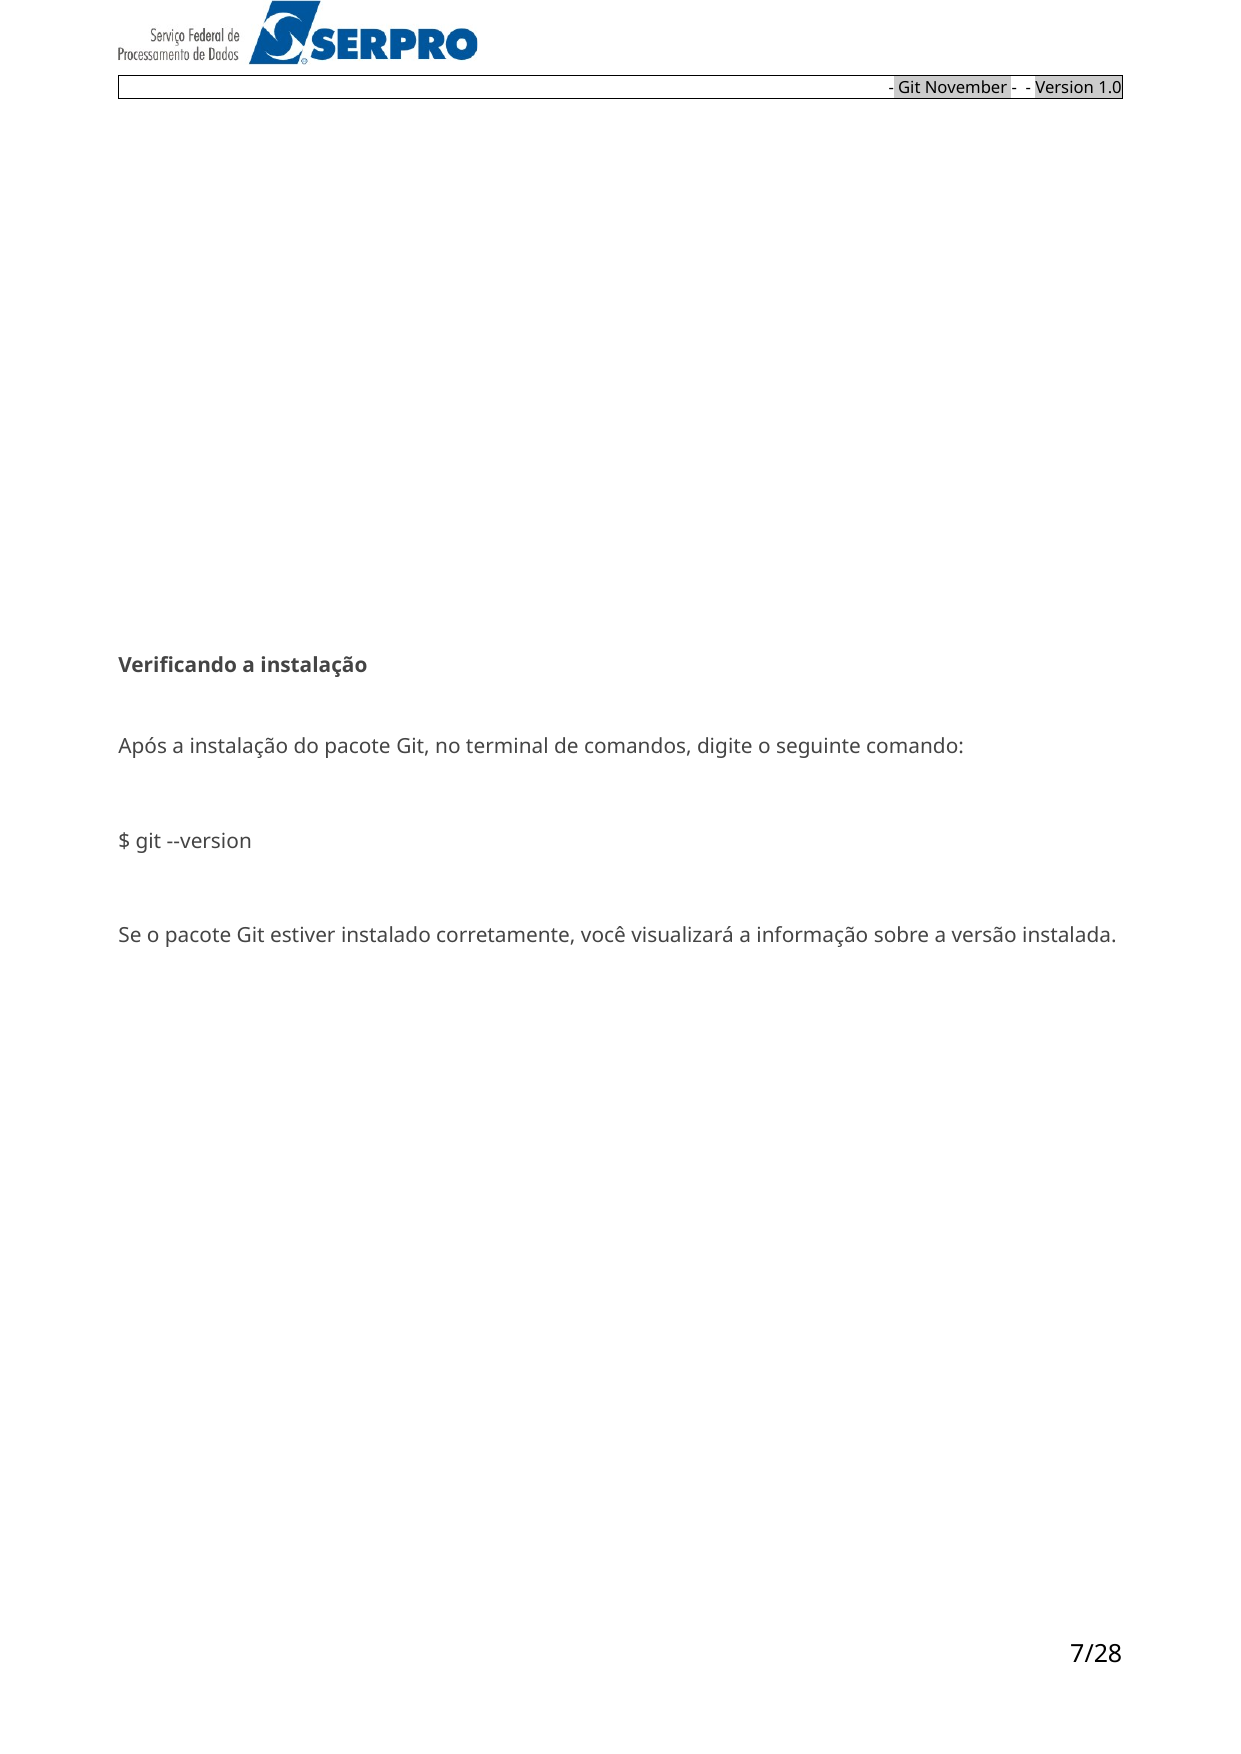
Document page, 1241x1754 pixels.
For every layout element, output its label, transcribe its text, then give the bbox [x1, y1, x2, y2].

text $ git --version [118, 826, 1122, 854]
text Se o pacote Git estiver instalado corretamente, você visualizará a informação sobre a versão instalada. [118, 920, 1122, 949]
subtitle Verificando a instalação [118, 650, 1122, 678]
text Após a instalação do pacote Git, no terminal de comandos, digite o seguinte comando: [118, 732, 1122, 760]
